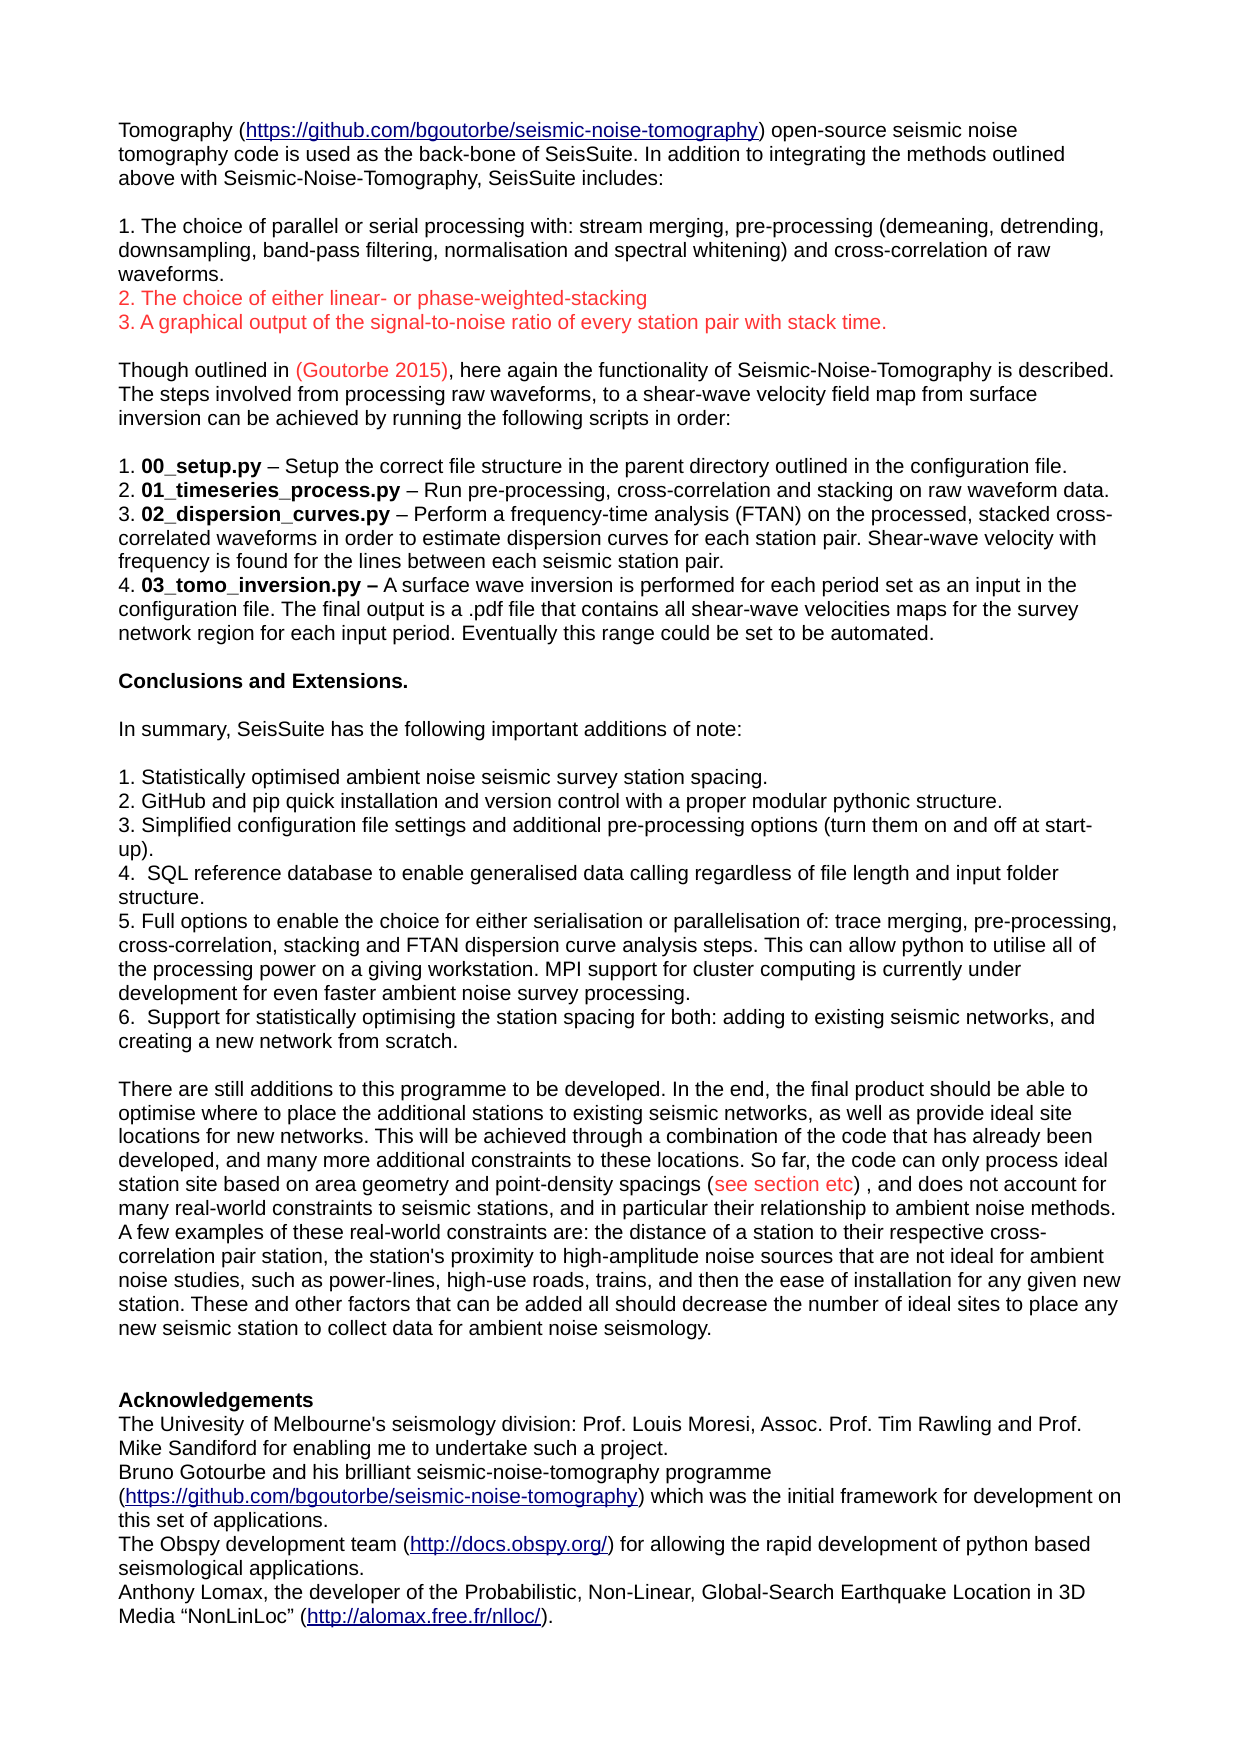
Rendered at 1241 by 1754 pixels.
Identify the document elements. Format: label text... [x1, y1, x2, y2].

text 2. GitHub and pip quick installation and version control with a proper modular pythonic structure. [118, 789, 1122, 813]
text Conclusions and Extensions. [118, 669, 1122, 693]
text Anthony Lomax, the developer of the Probabilistic, Non-Linear, Global-Search Earthquake Location in 3D Media “NonLinLoc” (http://alomax.free.fr/nlloc/). [118, 1579, 1122, 1627]
text The Obspy development team (http://docs.obspy.org/) for allowing the rapid development of python based seismological applications. [118, 1532, 1122, 1579]
text 2. The choice of either linear- or phase-weighted-stacking [118, 286, 1122, 310]
text The Univesity of Melbourne's seismology division: Prof. Louis Moresi, Assoc. Prof. Tim Rawling and Prof. Mike Sandiford for enabling me to undertake such a project. [118, 1412, 1122, 1460]
text 3. Simplified configuration file settings and additional pre-processing options (turn them on and off at start-up). [118, 813, 1122, 861]
text In summary, SeisSuite has the following important additions of note: [118, 717, 1122, 741]
text Though outlined in (Goutorbe 2015), here again the functionality of Seismic-Noise-Tomography is described. The steps involved from processing raw waveforms, to a shear-wave velocity field map from surface inversion can be achieved by running the following scripts in order: [118, 358, 1122, 429]
text 6. Support for statistically optimising the station spacing for both: adding to existing seismic networks, and creating a new network from scratch. [118, 1004, 1122, 1052]
text 3. A graphical output of the signal-to-noise ratio of every station pair with stack time. [118, 310, 1122, 334]
text Acknowledgements [118, 1388, 1122, 1412]
text There are still additions to this programme to be developed. In the end, the final product should be able to optimise where to place the additional stations to existing seismic networks, as well as provide ideal site locations for new networks. This will be achieved through a combination of the code that has already been developed, and many more additional constraints to these locations. So far, the code can only process ideal station site based on area geometry and point-density spacings (see section etc) , and does not account for many real-world constraints to seismic stations, and in particular their relationship to ambient noise methods. A few examples of these real-world constraints are: the distance of a station to their respective cross-correlation pair station, the station's proximity to high-amplitude noise sources that are not ideal for ambient noise studies, such as power-lines, high-use roads, trains, and then the ease of installation for any given new station. These and other factors that can be added all should decrease the number of ideal sites to place any new seismic station to collect data for ambient noise seismology. [118, 1076, 1122, 1340]
text 5. Full options to enable the choice for either serialisation or parallelisation of: trace merging, pre-processing, cross-correlation, stacking and FTAN dispersion curve analysis steps. This can allow python to utilise all of the processing power on a giving workstation. MPI support for cluster computing is currently under development for even faster ambient noise survey processing. [118, 909, 1122, 1004]
text 4. 03_tomo_inversion.py – A surface wave inversion is performed for each period set as an input in the configuration file. The final output is a .pdf file that contains all shear-wave velocities maps for the survey network region for each input period. Eventually this range could be set to be automated. [118, 573, 1122, 645]
text 4. SQL reference database to enable generalised data calling regardless of file length and input folder structure. [118, 861, 1122, 909]
text Bruno Gotourbe and his brilliant seismic-noise-tomography programme (https://github.com/bgoutorbe/seismic-noise-tomography) which was the initial framework for development on this set of applications. [118, 1460, 1122, 1532]
text 2. 01_timeseries_process.py – Run pre-processing, cross-correlation and stacking on raw waveform data. [118, 477, 1122, 501]
text 1. 00_setup.py – Setup the correct file structure in the parent directory outlined in the configuration file. [118, 453, 1122, 477]
text 3. 02_dispersion_curves.py – Perform a frequency-time analysis (FTAN) on the processed, stacked cross-correlated waveforms in order to estimate dispersion curves for each station pair. Shear-wave velocity with frequency is found for the lines between each seismic station pair. [118, 501, 1122, 573]
text 1. Statistically optimised ambient noise seismic survey station spacing. [118, 765, 1122, 789]
text Tomography (https://github.com/bgoutorbe/seismic-noise-tomography) open-source seismic noise tomography code is used as the back-bone of SeisSuite. In addition to integrating the methods outlined above with Seismic-Noise-Tomography, SeisSuite includes: [118, 118, 1122, 190]
text 1. The choice of parallel or serial processing with: stream merging, pre-processing (demeaning, detrending, downsampling, band-pass filtering, normalisation and spectral whitening) and cross-correlation of raw waveforms. [118, 214, 1122, 286]
